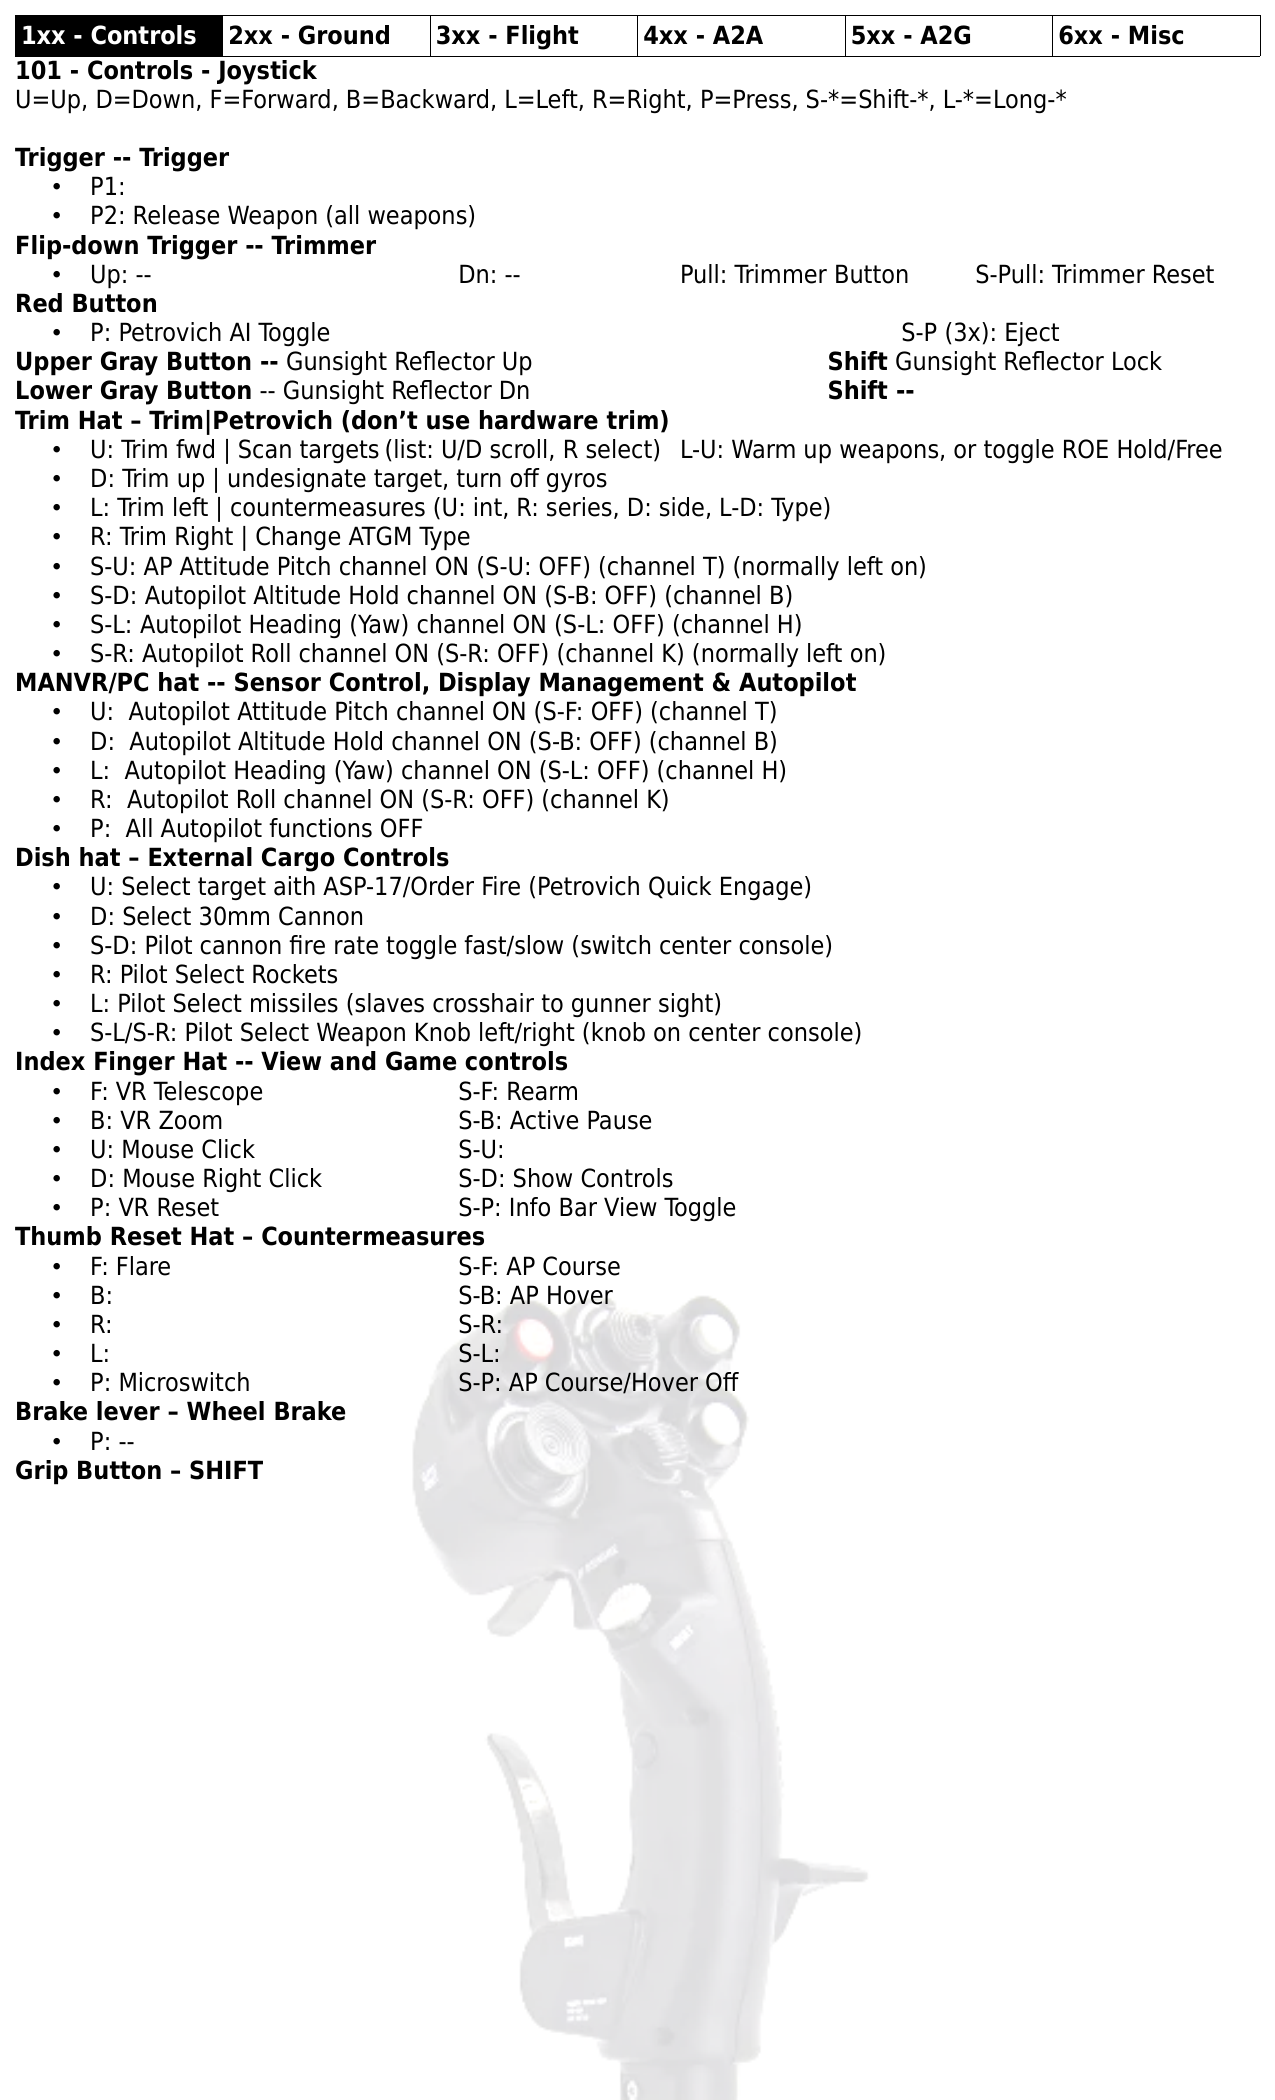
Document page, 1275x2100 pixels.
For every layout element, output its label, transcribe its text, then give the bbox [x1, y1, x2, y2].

list L: S-L: [887, 1339, 1260, 1368]
text Trim Hat – Trim|Petrovich (don’t use hardware trim) [15, 406, 1260, 435]
text U=Up, D=Down, F=Forward, B=Backward, L=Left, R=Right, P=Press, S-*=Shift-*, L-*=Long-* [15, 85, 1260, 114]
table_header 2xx - Ground [223, 16, 430, 56]
text Red Button [15, 289, 1260, 318]
list R: Autopilot Roll channel ON (S-R: OFF) (channel K) [52, 785, 1260, 814]
list L: Pilot Select missiles (slaves crosshair to gunner sight) [52, 989, 1260, 1018]
list P: Microswitch S-P: AP Course/Hover Off [52, 1368, 388, 1397]
text Brake lever – Wheel Brake [15, 1397, 388, 1427]
text Flip-down Trigger -- Trimmer [15, 231, 1260, 260]
list D: Autopilot Altitude Hold channel ON (S-B: OFF) (channel B) [52, 727, 1260, 756]
list F: Flare S-F: AP Course [52, 1252, 1260, 1281]
list U: Autopilot Attitude Pitch channel ON (S-F: OFF) (channel T) [52, 697, 1260, 727]
list L: S-L: [52, 1339, 388, 1368]
list S-L: Autopilot Heading (Yaw) channel ON (S-L: OFF) (channel H) [52, 610, 1260, 639]
list F: VR Telescope S-F: Rearm [52, 1077, 1260, 1106]
list P2: Release Weapon (all weapons) [52, 202, 1260, 231]
list S-R: Autopilot Roll channel ON (S-R: OFF) (channel K) (normally left on) [52, 639, 1260, 668]
table_header 6xx - Misc [1053, 16, 1260, 56]
list B: VR Zoom S-B: Active Pause [52, 1106, 1260, 1135]
text Lower Gray Button -- Gunsight Reflector Dn Shift -- [15, 377, 1260, 406]
list P: VR Reset S-P: Info Bar View Toggle [52, 1193, 1260, 1222]
text Upper Gray Button -- Gunsight Reflector Up Shift Gunsight Reflector Lock [15, 347, 1260, 377]
text MANVR/PC hat -- Sensor Control, Display Management & Autopilot [15, 668, 1260, 697]
list S-D: Pilot cannon fire rate toggle fast/slow (switch center console) [52, 931, 1260, 960]
list U: Select target aith ASP-17/Order Fire (Petrovich Quick Engage) [52, 872, 1260, 902]
text Dish hat – External Cargo Controls [15, 843, 1260, 872]
text Trigger -- Trigger [15, 143, 1260, 172]
list Up: -- Dn: -- Pull: Trimmer Button S-Pull: Trimmer Reset [52, 260, 1260, 289]
list B: S-B: AP Hover [52, 1281, 388, 1310]
list D: Select 30mm Cannon [52, 902, 1260, 931]
list B: S-B: AP Hover [887, 1281, 1260, 1310]
list R: Pilot Select Rockets [52, 960, 1260, 989]
text [887, 1456, 1260, 1485]
list U: Mouse Click S-U: [52, 1135, 1260, 1164]
list U: Trim fwd | Scan targets (list: U/D scroll, R select) L-U: Warm up weapons, or toggle ROE Hold/Free [52, 435, 1260, 464]
text 101 - Controls - Joystick [15, 57, 1260, 85]
list P: Petrovich AI Toggle S-P (3x): Eject [52, 318, 1260, 347]
table_header 4xx - A2A [638, 16, 845, 56]
list S-U: AP Attitude Pitch channel ON (S-U: OFF) (channel T) (normally left on) [52, 552, 1260, 581]
text Index Finger Hat -- View and Game controls [15, 1047, 1260, 1077]
list P1: [52, 172, 1260, 202]
list P: Microswitch S-P: AP Course/Hover Off [887, 1368, 1260, 1397]
list L: Trim left | countermeasures (U: int, R: series, D: side, L-D: Type) [52, 493, 1260, 522]
table_header 1xx - Controls [16, 16, 222, 56]
list R: S-R: [52, 1310, 388, 1339]
list P: -- [52, 1427, 388, 1456]
list D: Mouse Right Click S-D: Show Controls [52, 1164, 1260, 1193]
table_header 3xx - Flight [431, 16, 637, 56]
text Thumb Reset Hat – Countermeasures [15, 1222, 1260, 1252]
list S-D: Autopilot Altitude Hold channel ON (S-B: OFF) (channel B) [52, 581, 1260, 610]
list R: S-R: [887, 1310, 1260, 1339]
text [887, 1397, 1260, 1427]
list L: Autopilot Heading (Yaw) channel ON (S-L: OFF) (channel H) [52, 756, 1260, 785]
list S-L/S-R: Pilot Select Weapon Knob left/right (knob on center console) [52, 1018, 1260, 1047]
list R: Trim Right | Change ATGM Type [52, 522, 1260, 552]
list D: Trim up | undesignate target, turn off gyros [52, 464, 1260, 493]
list P: All Autopilot functions OFF [52, 814, 1260, 843]
list [887, 1427, 1260, 1456]
text Grip Button – SHIFT [15, 1456, 388, 1485]
table_header 5xx - A2G [846, 16, 1052, 56]
